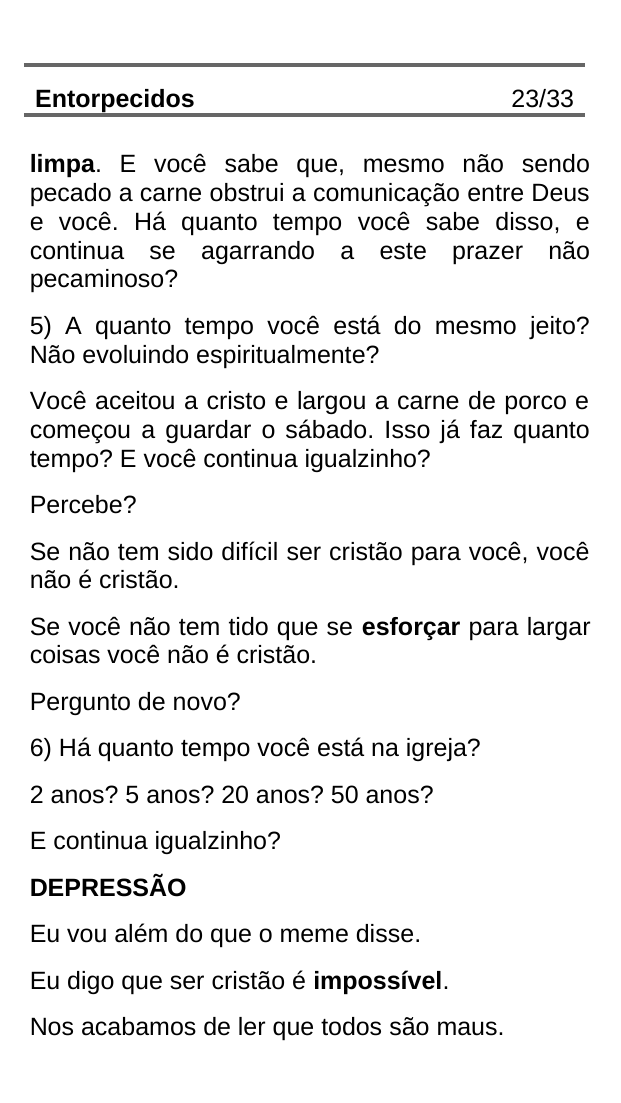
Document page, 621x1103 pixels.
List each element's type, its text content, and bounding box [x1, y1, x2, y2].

text Eu digo que ser cristão é impossível. [29, 966, 591, 994]
text DEPRESSÃO [29, 873, 591, 902]
text Se não tem sido difícil ser cristão para você, você não é cristão. [29, 537, 591, 594]
text E continua igualzinho? [29, 826, 591, 855]
text 2 anos? 5 anos? 20 anos? 50 anos? [29, 780, 591, 809]
text limpa. E você sabe que, mesmo não sendo pecado a carne obstrui a comunicação entre Deus e você. Há quanto tempo você sabe disso, e continua se agarrando a este prazer não pecaminoso? [29, 149, 591, 293]
text 6) Há quanto tempo você está na igreja? [29, 733, 591, 762]
text Pergunto de novo? [29, 687, 591, 716]
text Eu vou além do que o meme disse. [29, 919, 591, 948]
text Se você não tem tido que se esforçar para largar coisas você não é cristão. [29, 612, 591, 669]
text 5) A quanto tempo você está do mesmo jeito? Não evoluindo espiritualmente? [29, 311, 591, 368]
text Percebe? [29, 490, 591, 519]
text Você aceitou a cristo e largou a carne de porco e começou a guardar o sábado. Isso já faz quanto tempo? E você continua igualzinho? [29, 386, 591, 472]
text Nos acabamos de ler que todos são maus. [29, 1012, 591, 1041]
